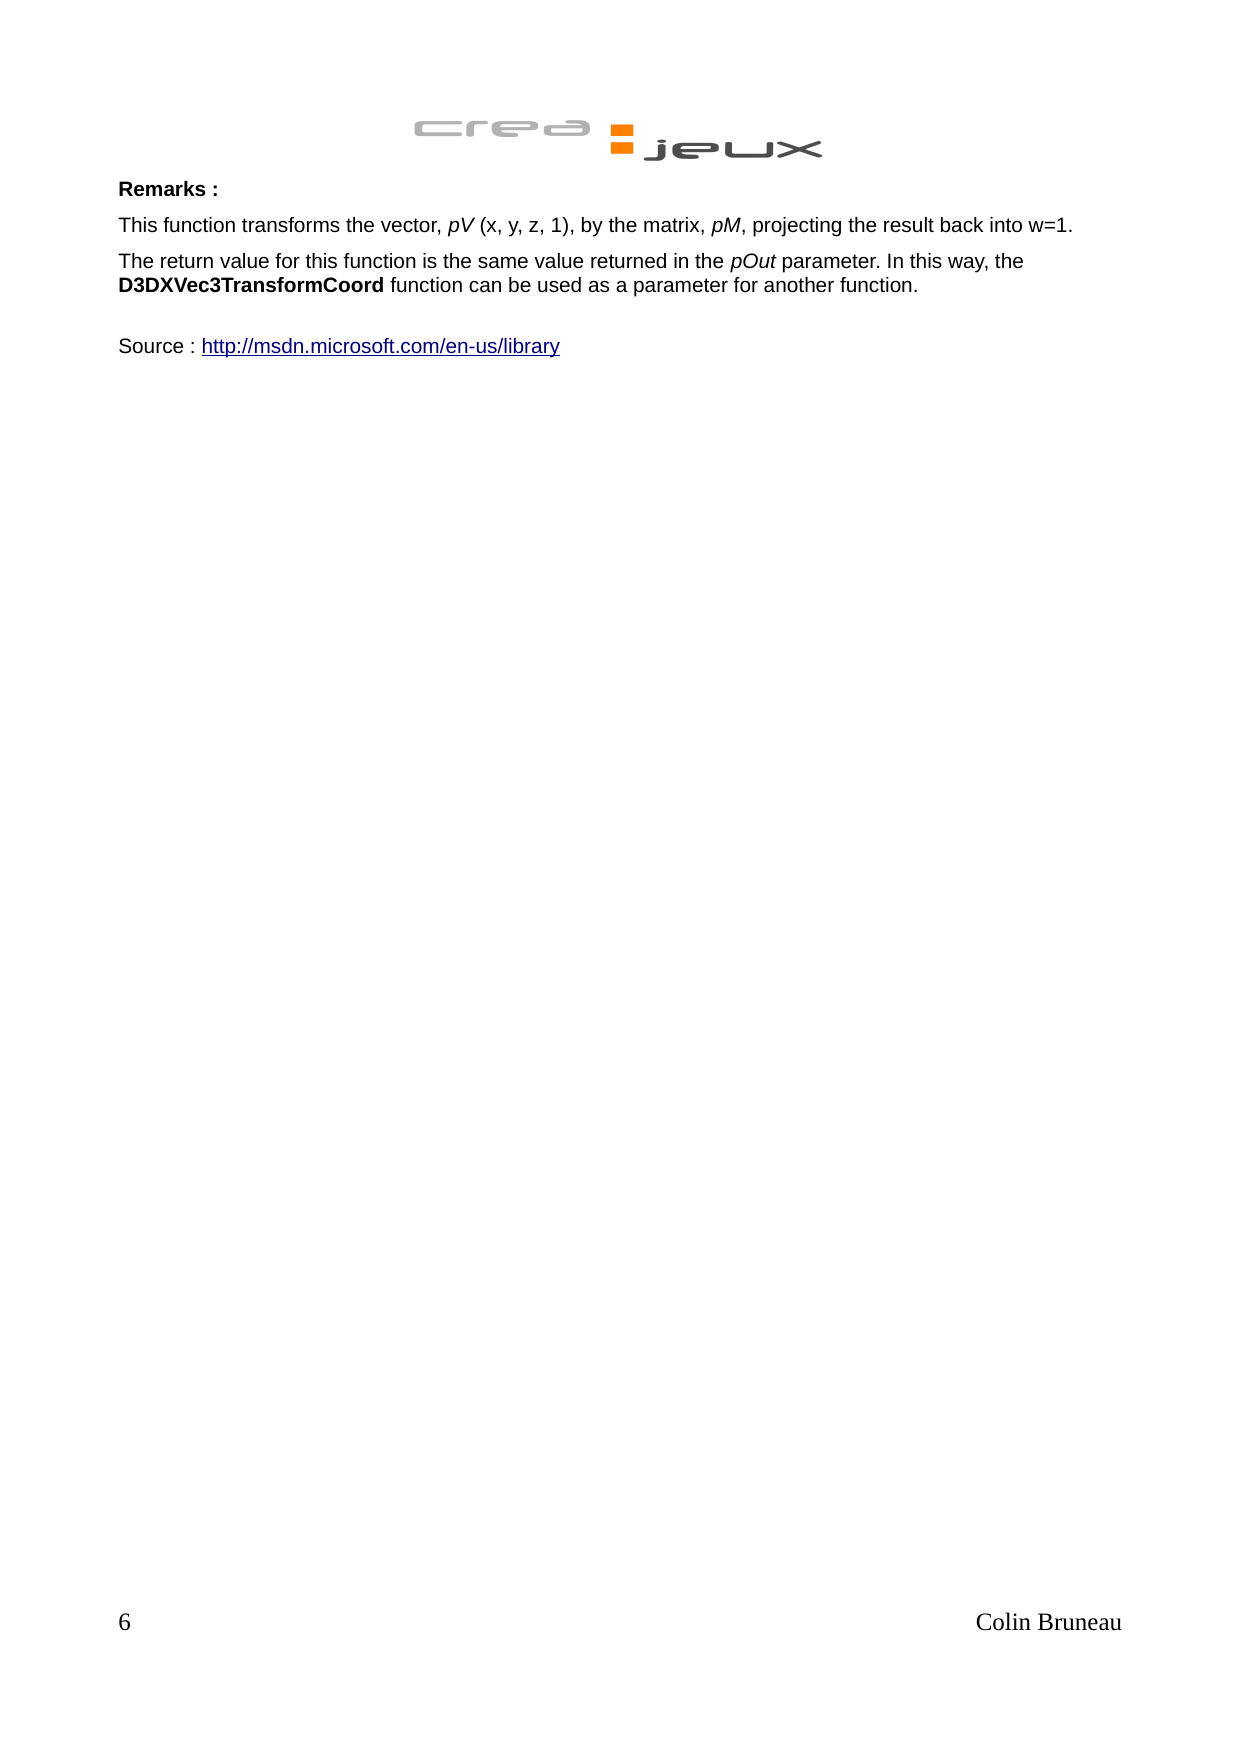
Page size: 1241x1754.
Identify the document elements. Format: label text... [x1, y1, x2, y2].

picture [407, 118, 834, 166]
subtitle Remarks : [118, 176, 1122, 200]
text This function transforms the vector, pV (x, y, z, 1), by the matrix, pM, projecting the result back into w=1. [118, 213, 1122, 237]
text The return value for this function is the same value returned in the pOut parameter. In this way, the D3DXVec3TransformCoord function can be used as a parameter for another function. [118, 249, 1122, 297]
text Source : http://msdn.microsoft.com/en-us/library [118, 334, 1122, 358]
